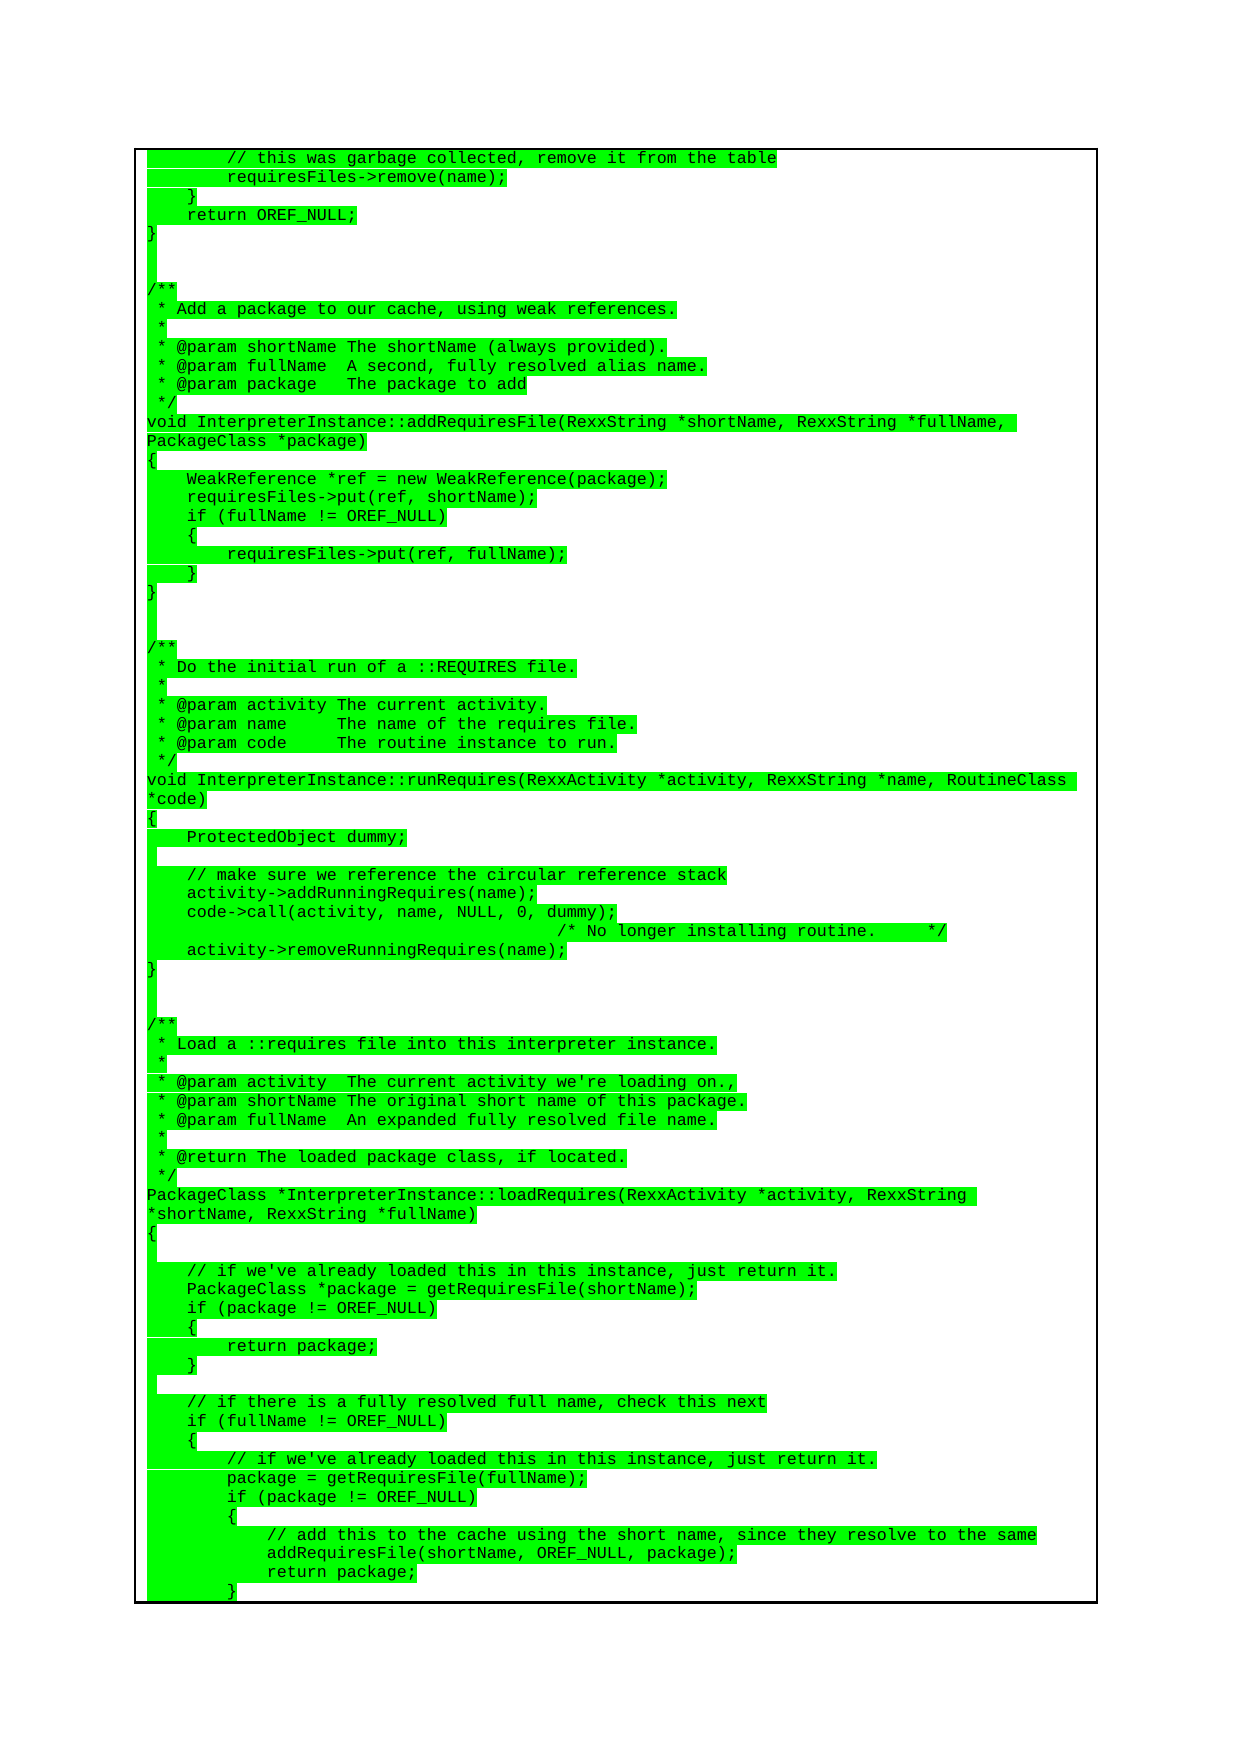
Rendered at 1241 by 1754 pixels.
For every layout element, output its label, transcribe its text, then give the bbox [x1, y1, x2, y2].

table_header // this was garbage collected, remove it from the table requiresFiles->remove(name); } return OREF_NULL; } /** * Add a package to our cache, using weak references. * * @param shortName The shortName (always provided). * @param fullName A second, fully resolved alias name. * @param package The package to add */ void InterpreterInstance::addRequiresFile(RexxString *shortName, RexxString *fullName, PackageClass *package) { WeakReference *ref = new WeakReference(package); requiresFiles->put(ref, shortName); if (fullName != OREF_NULL) { requiresFiles->put(ref, fullName); } } /** * Do the initial run of a ::REQUIRES file. * * @param activity The current activity. * @param name The name of the requires file. * @param code The routine instance to run. */ void InterpreterInstance::runRequires(RexxActivity *activity, RexxString *name, RoutineClass *code) { ProtectedObject dummy; // make sure we reference the circular reference stack activity->addRunningRequires(name); code->call(activity, name, NULL, 0, dummy); /* No longer installing routine. */ activity->removeRunningRequires(name); } /** * Load a ::requires file into this interpreter instance. * * @param activity The current activity we're loading on., * @param shortName The original short name of this package. * @param fullName An expanded fully resolved file name. * * @return The loaded package class, if located. */ PackageClass *InterpreterInstance::loadRequires(RexxActivity *activity, RexxString *shortName, RexxString *fullName) { // if we've already loaded this in this instance, just return it. PackageClass *package = getRequiresFile(shortName); if (package != OREF_NULL) { return package; } // if there is a fully resolved full name, check this next if (fullName != OREF_NULL) { // if we've already loaded this in this instance, just return it. package = getRequiresFile(fullName); if (package != OREF_NULL) { // add this to the cache using the short name, since they resolve to the same addRequiresFile(shortName, OREF_NULL, package); return package; } [136, 150, 1096, 1601]
